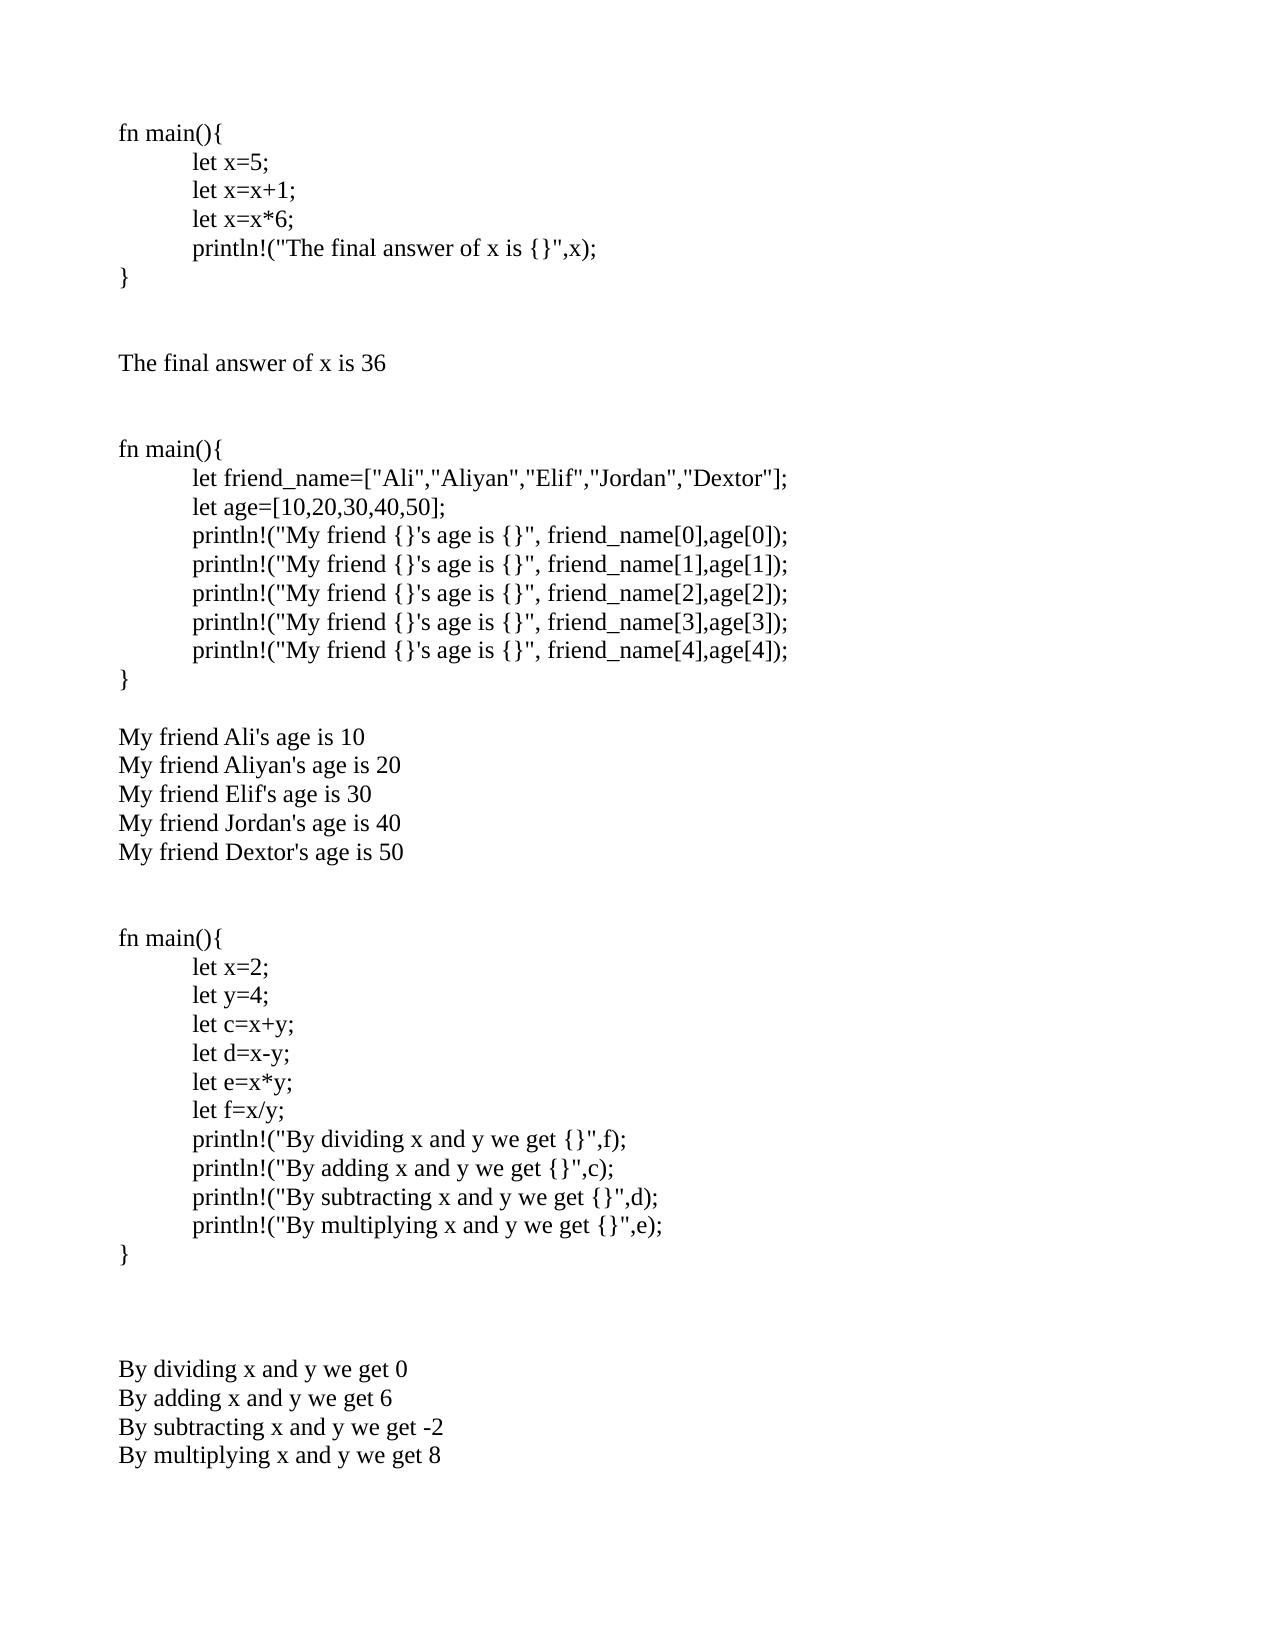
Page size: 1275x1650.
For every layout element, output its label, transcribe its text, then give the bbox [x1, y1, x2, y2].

text println!("By dividing x and y we get {}",f); [118, 1124, 1157, 1153]
text } [118, 1239, 1157, 1268]
text let f=x/y; [118, 1096, 1157, 1124]
text let x=x+1; [118, 176, 1157, 204]
text } [118, 664, 1157, 693]
text let d=x-y; [118, 1038, 1157, 1067]
text My friend Dextor's age is 50 [118, 837, 1157, 866]
text let c=x+y; [118, 1009, 1157, 1038]
text let y=4; [118, 981, 1157, 1009]
text let x=5; [118, 147, 1157, 176]
text let x=2; [118, 952, 1157, 981]
text fn main(){ [118, 434, 1157, 463]
text println!("By adding x and y we get {}",c); [118, 1153, 1157, 1182]
text println!("My friend {}'s age is {}", friend_name[2],age[2]); [118, 578, 1157, 607]
text } [118, 262, 1157, 291]
text By dividing x and y we get 0 [118, 1354, 1157, 1383]
text let x=x*6; [118, 204, 1157, 233]
text println!("My friend {}'s age is {}", friend_name[4],age[4]); [118, 636, 1157, 664]
text The final answer of x is 36 [118, 348, 1157, 377]
text My friend Jordan's age is 40 [118, 808, 1157, 837]
text let age=[10,20,30,40,50]; [118, 492, 1157, 521]
text let friend_name=["Ali","Aliyan","Elif","Jordan","Dextor"]; [118, 463, 1157, 492]
text My friend Ali's age is 10 [118, 722, 1157, 751]
text By subtracting x and y we get -2 [118, 1412, 1157, 1441]
text println!("By multiplying x and y we get {}",e); [118, 1211, 1157, 1239]
text println!("My friend {}'s age is {}", friend_name[0],age[0]); [118, 521, 1157, 549]
text let e=x*y; [118, 1067, 1157, 1096]
text My friend Aliyan's age is 20 [118, 751, 1157, 779]
text println!("By subtracting x and y we get {}",d); [118, 1182, 1157, 1211]
text By adding x and y we get 6 [118, 1383, 1157, 1412]
text fn main(){ [118, 118, 1157, 147]
text println!("The final answer of x is {}",x); [118, 233, 1157, 262]
text By multiplying x and y we get 8 [118, 1441, 1157, 1469]
text println!("My friend {}'s age is {}", friend_name[1],age[1]); [118, 549, 1157, 578]
text println!("My friend {}'s age is {}", friend_name[3],age[3]); [118, 607, 1157, 636]
text My friend Elif's age is 30 [118, 779, 1157, 808]
text fn main(){ [118, 923, 1157, 952]
